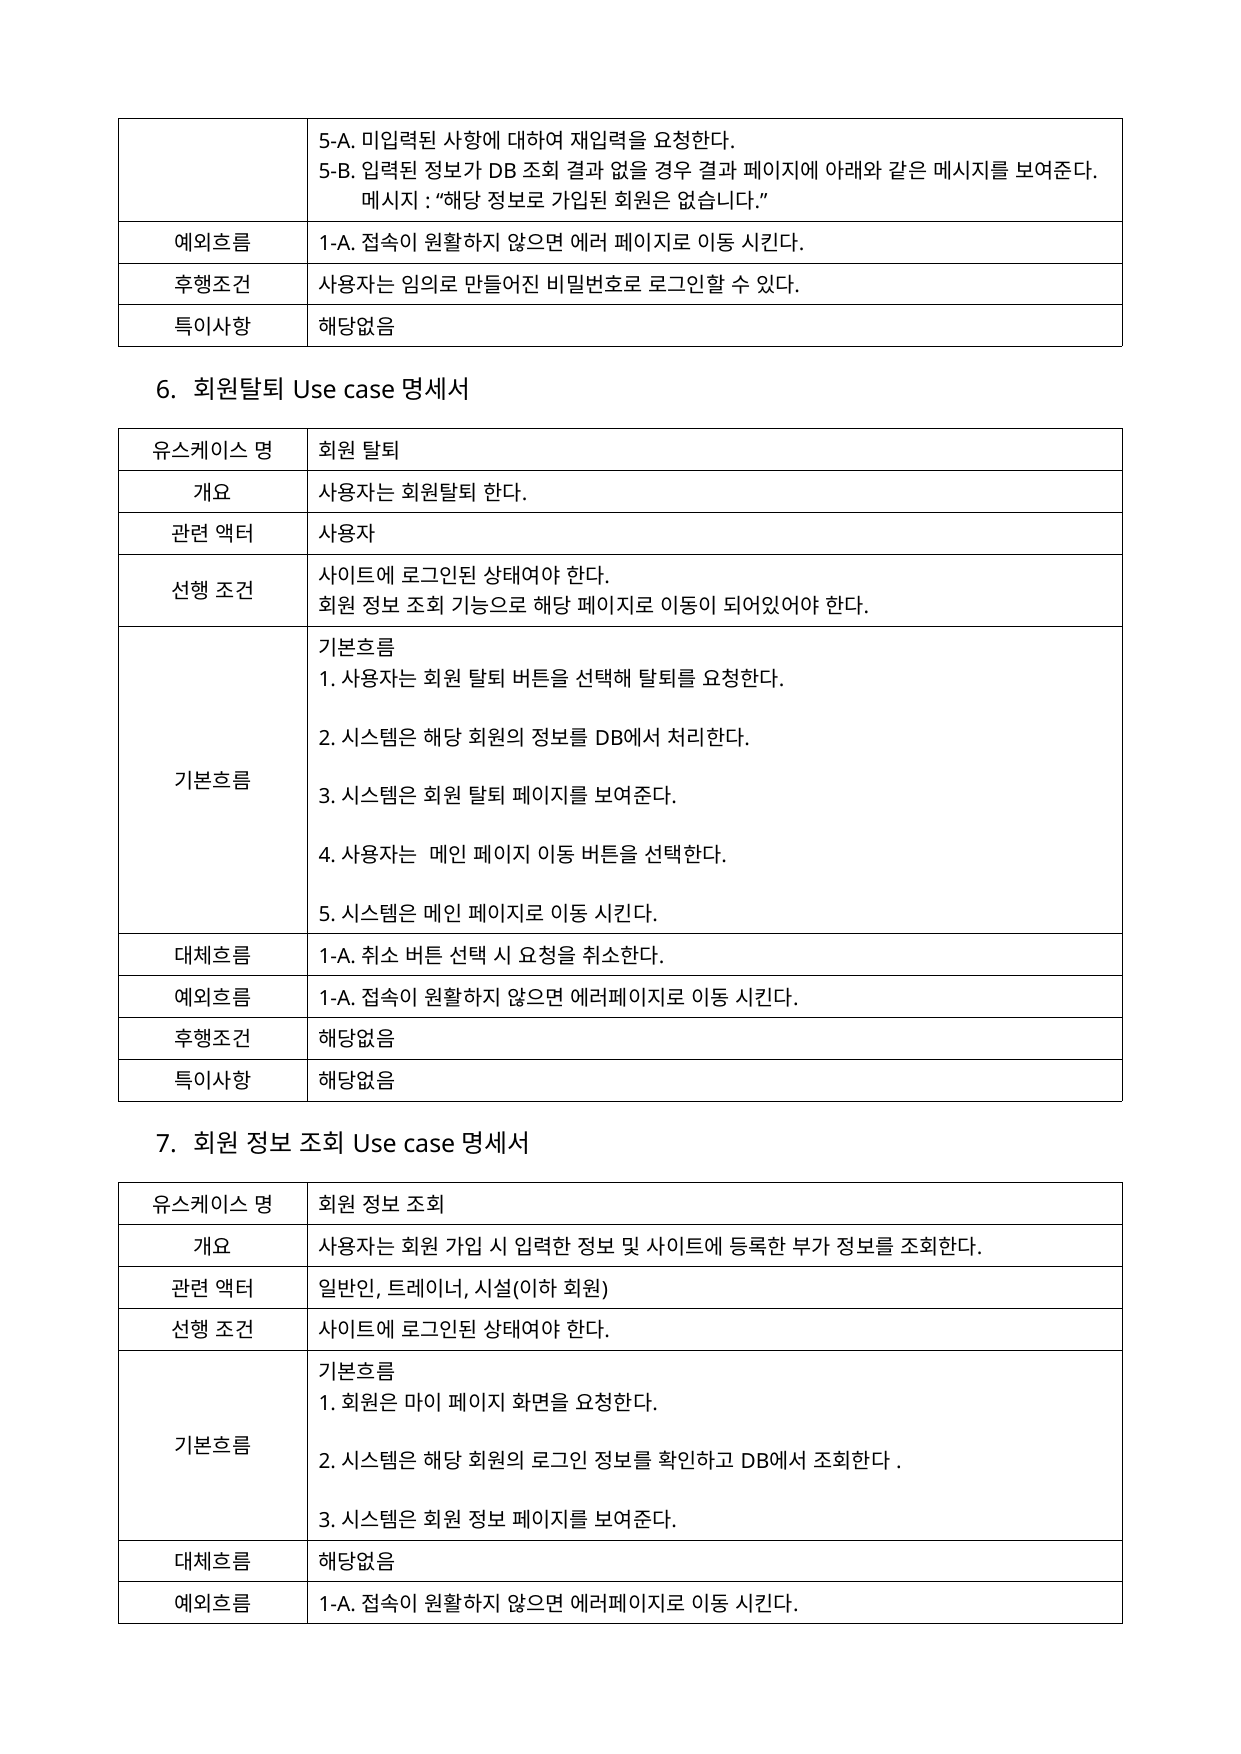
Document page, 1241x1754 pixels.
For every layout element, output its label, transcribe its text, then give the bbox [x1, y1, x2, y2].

table_header 유스케이스 명 [119, 1183, 307, 1224]
table_cell 후행조건 [119, 1018, 307, 1059]
table_cell 해당없음 [308, 305, 1122, 346]
table_cell 1-A. 접속이 원활하지 않으면 에러 페이지로 이동 시킨다. [308, 222, 1122, 262]
table_cell 일반인, 트레이너, 시설(이하 회원) [308, 1267, 1122, 1308]
table_cell 1-A. 접속이 원활하지 않으면 에러페이지로 이동 시킨다. [308, 1582, 1122, 1623]
table_cell 기본흐름 1. 회원은 마이 페이지 화면을 요청한다. 2. 시스템은 해당 회원의 로그인 정보를 확인하고 DB에서 조회한다 . 3. 시스템은 회원 정보 페이지를 보여준다. [308, 1351, 1122, 1539]
table_cell 사용자는 회원탈퇴 한다. [308, 471, 1122, 512]
table_cell 관련 액터 [119, 513, 307, 554]
table_cell 기본흐름 1. 사용자는 회원 탈퇴 버튼을 선택해 탈퇴를 요청한다. 2. 시스템은 해당 회원의 정보를 DB에서 처리한다. 3. 시스템은 회원 탈퇴 페이지를 보여준다. 4. 사용자는 메인 페이지 이동 버튼을 선택한다. 5. 시스템은 메인 페이지로 이동 시킨다. [308, 627, 1122, 933]
table_cell 해당없음 [308, 1541, 1122, 1581]
table_cell 개요 [119, 1225, 307, 1266]
table_cell 사용자 [308, 513, 1122, 554]
table_cell 특이사항 [119, 1060, 307, 1101]
list 회원 정보 조회 Use case 명세서 [156, 1123, 1122, 1159]
table_cell 예외흐름 [119, 222, 307, 262]
table_cell 1-A. 취소 버튼 선택 시 요청을 취소한다. [308, 934, 1122, 975]
table_cell 사용자는 회원 가입 시 입력한 정보 및 사이트에 등록한 부가 정보를 조회한다. [308, 1225, 1122, 1266]
table_cell 사이트에 로그인된 상태여야 한다. 회원 정보 조회 기능으로 해당 페이지로 이동이 되어있어야 한다. [308, 555, 1122, 626]
table_cell 해당없음 [308, 1060, 1122, 1101]
table_header 회원 정보 조회 [308, 1183, 1122, 1224]
table_cell 특이사항 [119, 305, 307, 346]
table_cell 사용자는 임의로 만들어진 비밀번호로 로그인할 수 있다. [308, 264, 1122, 304]
table_cell 선행 조건 [119, 555, 307, 626]
table_cell 기본흐름 [119, 1351, 307, 1539]
table_cell 후행조건 [119, 264, 307, 304]
table_cell 대체흐름 [119, 934, 307, 975]
table_cell 대체흐름 [119, 1541, 307, 1581]
table_cell 예외흐름 [119, 1582, 307, 1623]
table_cell 개요 [119, 471, 307, 512]
list 회원탈퇴 Use case 명세서 [156, 369, 1122, 405]
table_cell 해당없음 [308, 1018, 1122, 1059]
table_cell 기본흐름 [119, 627, 307, 933]
table_cell 예외흐름 [119, 976, 307, 1017]
table_cell 관련 액터 [119, 1267, 307, 1308]
table_cell 사이트에 로그인된 상태여야 한다. [308, 1309, 1122, 1350]
table_header 회원 탈퇴 [308, 429, 1122, 470]
table_cell 1-A. 접속이 원활하지 않으면 에러페이지로 이동 시킨다. [308, 976, 1122, 1017]
table_cell [119, 119, 307, 221]
table_cell 선행 조건 [119, 1309, 307, 1350]
table_header 유스케이스 명 [119, 429, 307, 470]
table_cell 5-A. 미입력된 사항에 대하여 재입력을 요청한다. 5-B. 입력된 정보가 DB 조회 결과 없을 경우 결과 페이지에 아래와 같은 메시지를 보여준다. 메시지 : “해당 정보로 가입된 회원은 없습니다.” [308, 119, 1122, 221]
